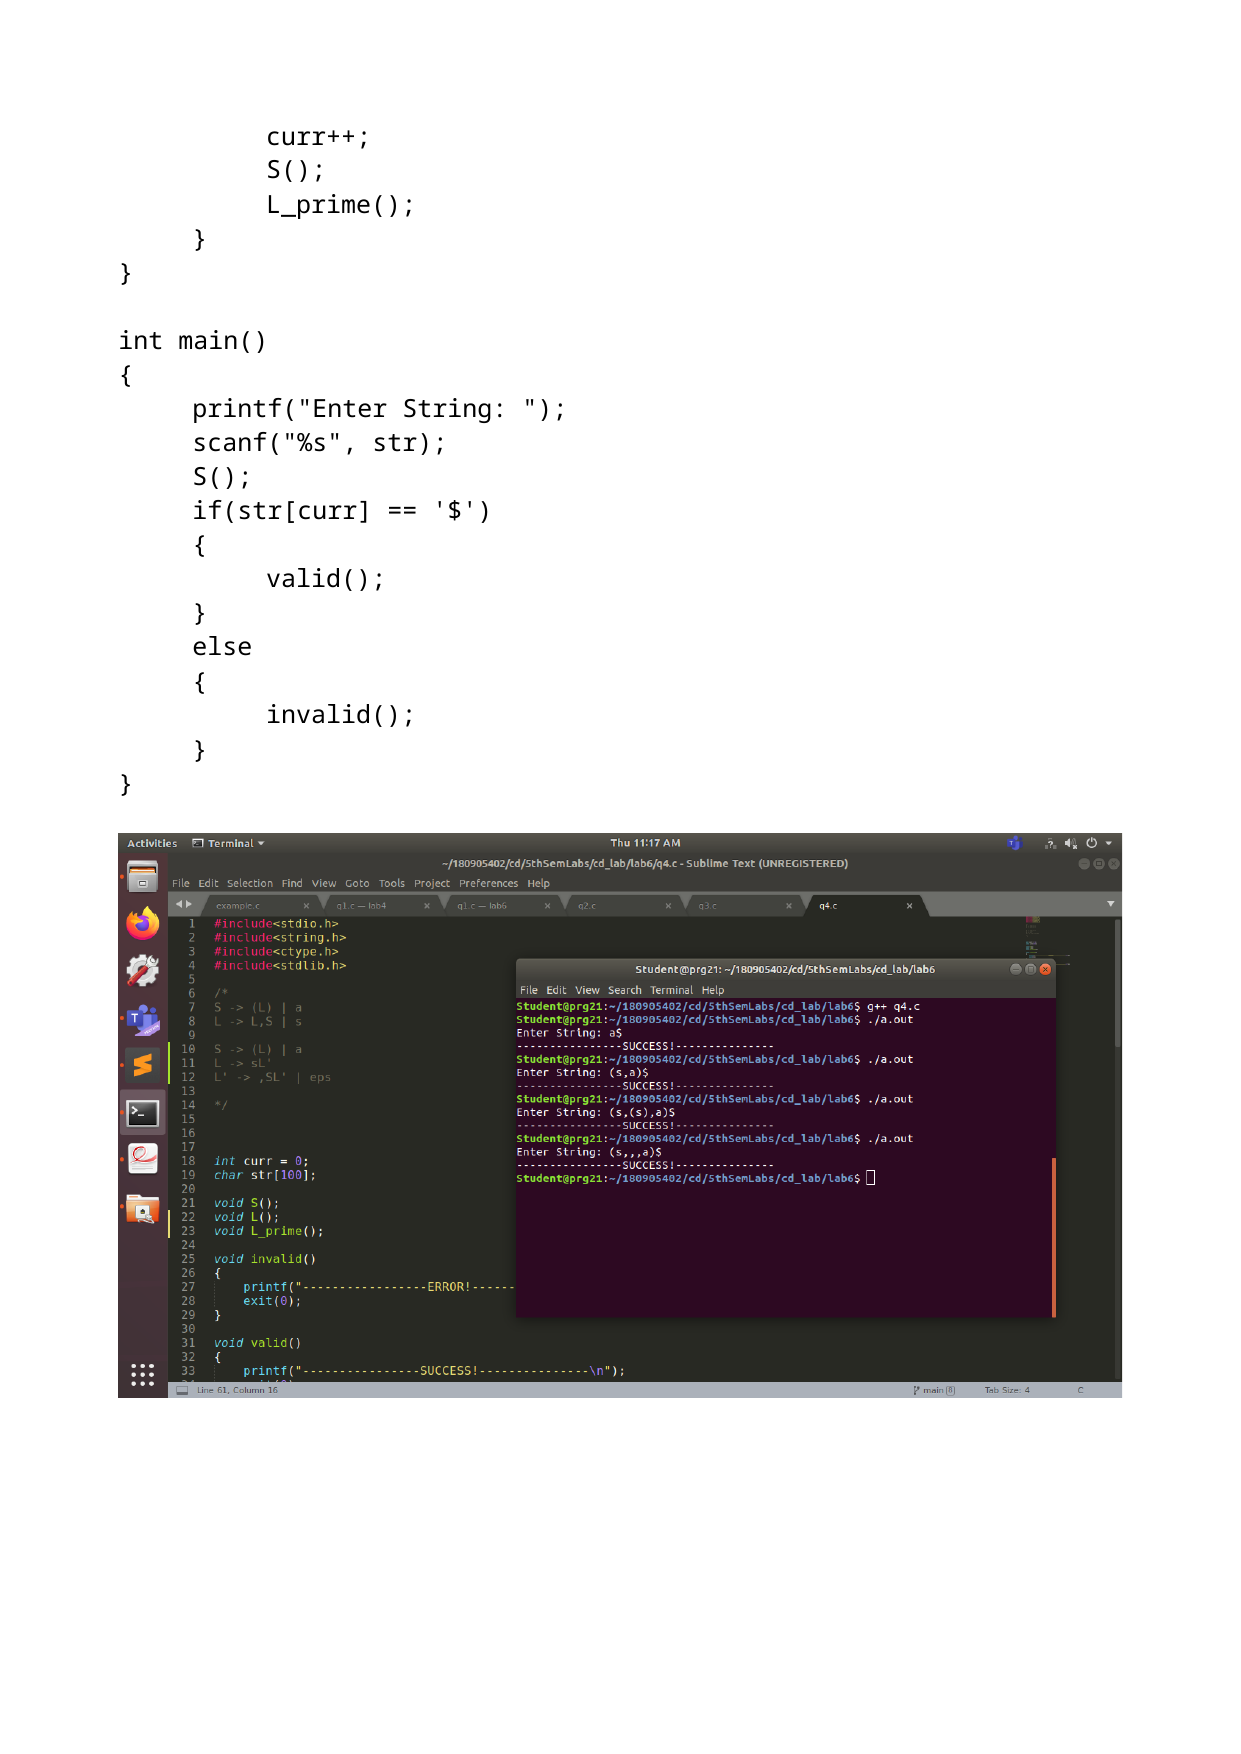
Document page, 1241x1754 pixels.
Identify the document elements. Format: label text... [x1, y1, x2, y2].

text printf("Enter String: "); [118, 391, 1122, 425]
text } [118, 595, 1122, 629]
text } [118, 220, 1122, 254]
text S(); [118, 459, 1122, 493]
picture [118, 833, 1123, 1398]
text curr++; [118, 118, 1122, 152]
text valid(); [118, 561, 1122, 595]
text { [118, 663, 1122, 697]
text S(); [118, 152, 1122, 186]
text invalid(); [118, 697, 1122, 731]
text { [118, 357, 1122, 391]
text if(str[curr] == '$') [118, 493, 1122, 527]
text L_prime(); [118, 186, 1122, 220]
text scanf("%s", str); [118, 425, 1122, 459]
text int main() [118, 322, 1122, 357]
text } [118, 731, 1122, 765]
text } [118, 765, 1122, 799]
text { [118, 527, 1122, 561]
text } [118, 254, 1122, 288]
text else [118, 629, 1122, 663]
